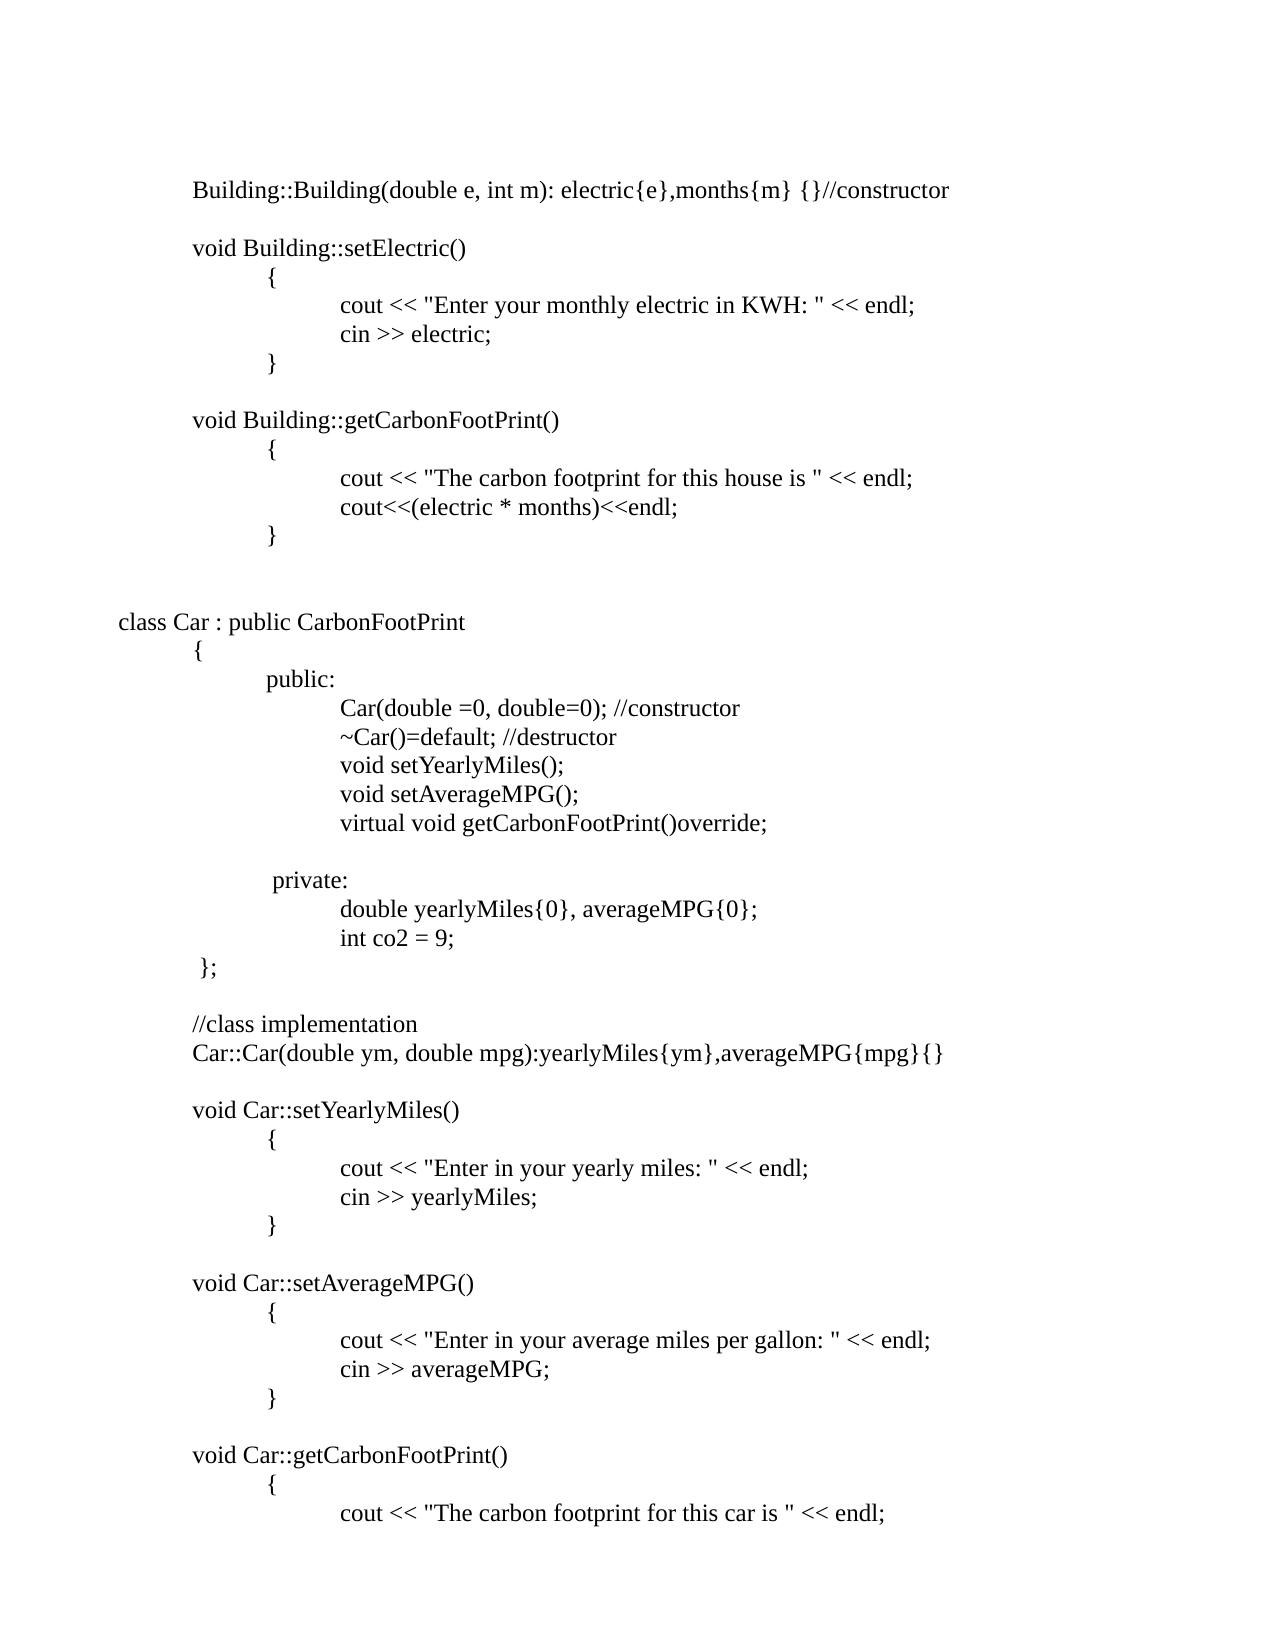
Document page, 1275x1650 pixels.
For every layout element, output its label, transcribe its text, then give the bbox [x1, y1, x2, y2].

text cout << "Enter your monthly electric in KWH: " << endl; [118, 291, 1157, 319]
text }; [118, 952, 1157, 981]
text void Building::setElectric() [118, 233, 1157, 262]
text public: [118, 664, 1157, 693]
text void setYearlyMiles(); [118, 751, 1157, 779]
text { [118, 434, 1157, 463]
text void Car::getCarbonFootPrint() [118, 1441, 1157, 1469]
text cout << "Enter in your yearly miles: " << endl; [118, 1153, 1157, 1182]
text Car(double =0, double=0); //constructor [118, 693, 1157, 722]
text //class implementation [118, 1009, 1157, 1038]
text } [118, 348, 1157, 377]
text ~Car()=default; //destructor [118, 722, 1157, 751]
text } [118, 1211, 1157, 1239]
text Car::Car(double ym, double mpg):yearlyMiles{ym},averageMPG{mpg}{} [118, 1038, 1157, 1067]
text void Building::getCarbonFootPrint() [118, 406, 1157, 434]
text { [118, 636, 1157, 664]
text } [118, 1383, 1157, 1412]
text cout << "The carbon footprint for this house is " << endl; [118, 463, 1157, 492]
text int co2 = 9; [118, 923, 1157, 952]
text cout << "The carbon footprint for this car is " << endl; [118, 1498, 1157, 1527]
text { [118, 262, 1157, 291]
text Building::Building(double e, int m): electric{e},months{m} {}//constructor [118, 176, 1157, 204]
text void Car::setAverageMPG() [118, 1268, 1157, 1297]
text { [118, 1124, 1157, 1153]
text void setAverageMPG(); [118, 779, 1157, 808]
text private: [118, 866, 1157, 894]
text cout << "Enter in your average miles per gallon: " << endl; [118, 1326, 1157, 1354]
text virtual void getCarbonFootPrint()override; [118, 808, 1157, 837]
text } [118, 521, 1157, 549]
text cin >> averageMPG; [118, 1354, 1157, 1383]
text class Car : public CarbonFootPrint [118, 607, 1157, 636]
text { [118, 1469, 1157, 1498]
text cin >> yearlyMiles; [118, 1182, 1157, 1211]
text { [118, 1297, 1157, 1326]
text double yearlyMiles{0}, averageMPG{0}; [118, 894, 1157, 923]
text cout<<(electric * months)<<endl; [118, 492, 1157, 521]
text cin >> electric; [118, 319, 1157, 348]
text void Car::setYearlyMiles() [118, 1096, 1157, 1124]
